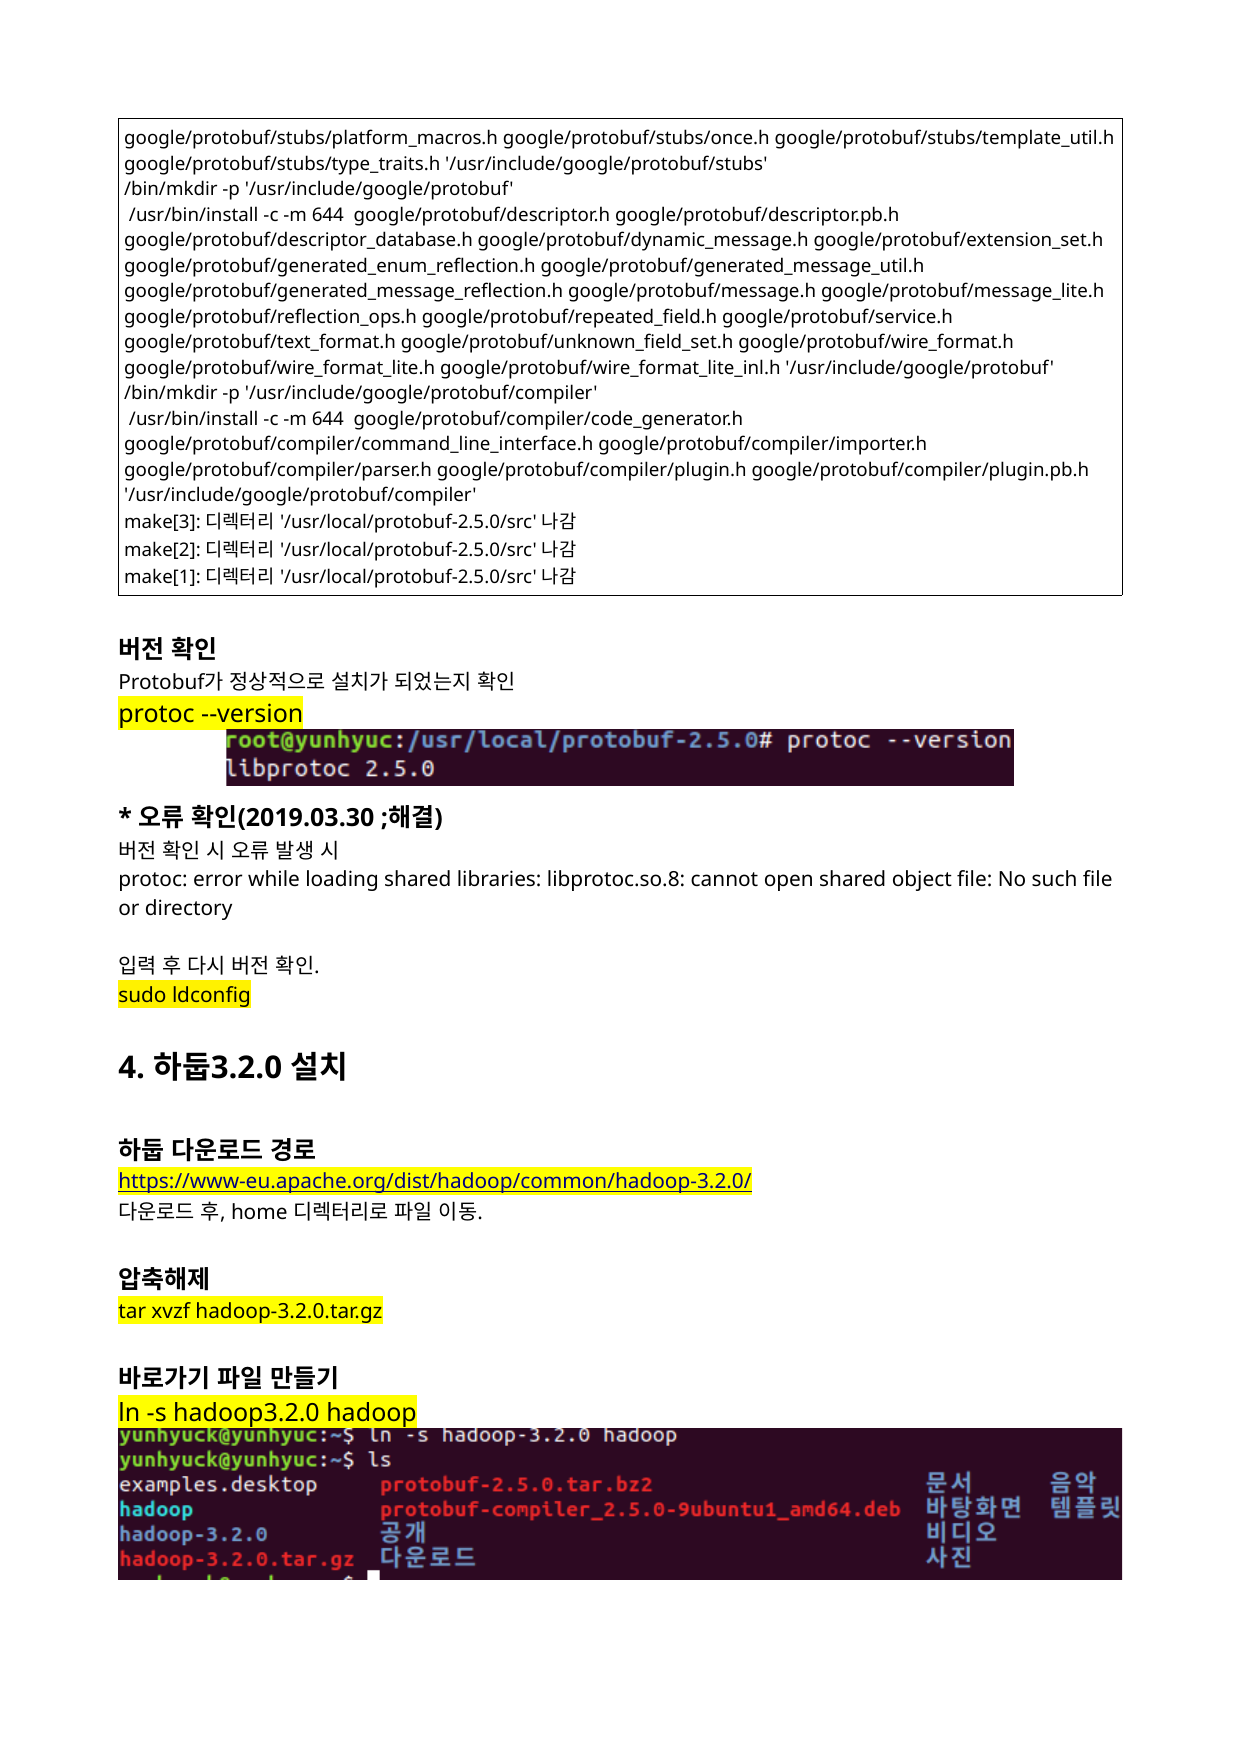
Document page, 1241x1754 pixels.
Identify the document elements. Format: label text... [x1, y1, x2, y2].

text 다운로드 후, home 디렉터리로 파일 이동. [118, 1195, 1122, 1225]
text sudo ldconfig [118, 980, 1122, 1008]
picture [118, 1428, 1123, 1580]
text 4. 하둡3.2.0 설치 [118, 1042, 1122, 1088]
text protoc: error while loading shared libraries: libprotoc.so.8: cannot open shared object file: No such file or directory [118, 864, 1122, 921]
text 버전 확인 시 오류 발생 시 [118, 834, 1122, 864]
picture [226, 729, 1014, 786]
text tar xvzf hadoop-3.2.0.tar.gz [118, 1296, 1122, 1324]
text https://www-eu.apache.org/dist/hadoop/common/hadoop-3.2.0/ [118, 1167, 1122, 1195]
text 바로가기 파일 만들기 [118, 1358, 1122, 1394]
text 입력 후 다시 버전 확인. [118, 949, 1122, 980]
table_header google/protobuf/stubs/platform_macros.h google/protobuf/stubs/once.h google/protobuf/stubs/template_util.h google/protobuf/stubs/type_traits.h '/usr/include/google/protobuf/stubs' /bin/mkdir -p '/usr/include/google/protobuf' /usr/bin/install -c -m 644 google/protobuf/descriptor.h google/protobuf/descriptor.pb.h google/protobuf/descriptor_database.h google/protobuf/dynamic_message.h google/protobuf/extension_set.h google/protobuf/generated_enum_reflection.h google/protobuf/generated_message_util.h google/protobuf/generated_message_reflection.h google/protobuf/message.h google/protobuf/message_lite.h google/protobuf/reflection_ops.h google/protobuf/repeated_field.h google/protobuf/service.h google/protobuf/text_format.h google/protobuf/unknown_field_set.h google/protobuf/wire_format.h google/protobuf/wire_format_lite.h google/protobuf/wire_format_lite_inl.h '/usr/include/google/protobuf' /bin/mkdir -p '/usr/include/google/protobuf/compiler' /usr/bin/install -c -m 644 google/protobuf/compiler/code_generator.h google/protobuf/compiler/command_line_interface.h google/protobuf/compiler/importer.h google/protobuf/compiler/parser.h google/protobuf/compiler/plugin.h google/protobuf/compiler/plugin.pb.h '/usr/include/google/protobuf/compiler' make[3]: 디렉터리 '/usr/local/protobuf-2.5.0/src' 나감 make[2]: 디렉터리 '/usr/local/protobuf-2.5.0/src' 나감 make[1]: 디렉터리 '/usr/local/protobuf-2.5.0/src' 나감 [119, 119, 1122, 594]
text * 오류 확인(2019.03.30 ;해결) [118, 798, 1122, 834]
text ln -s hadoop3.2.0 hadoop [118, 1394, 1122, 1428]
text Protobuf가 정상적으로 설치가 되었는지 확인 [118, 665, 1122, 696]
text 버전 확인 [118, 629, 1122, 665]
text 하둡 다운로드 경로 [118, 1130, 1122, 1167]
text protoc --version [118, 696, 1122, 730]
text 압축해제 [118, 1259, 1122, 1296]
